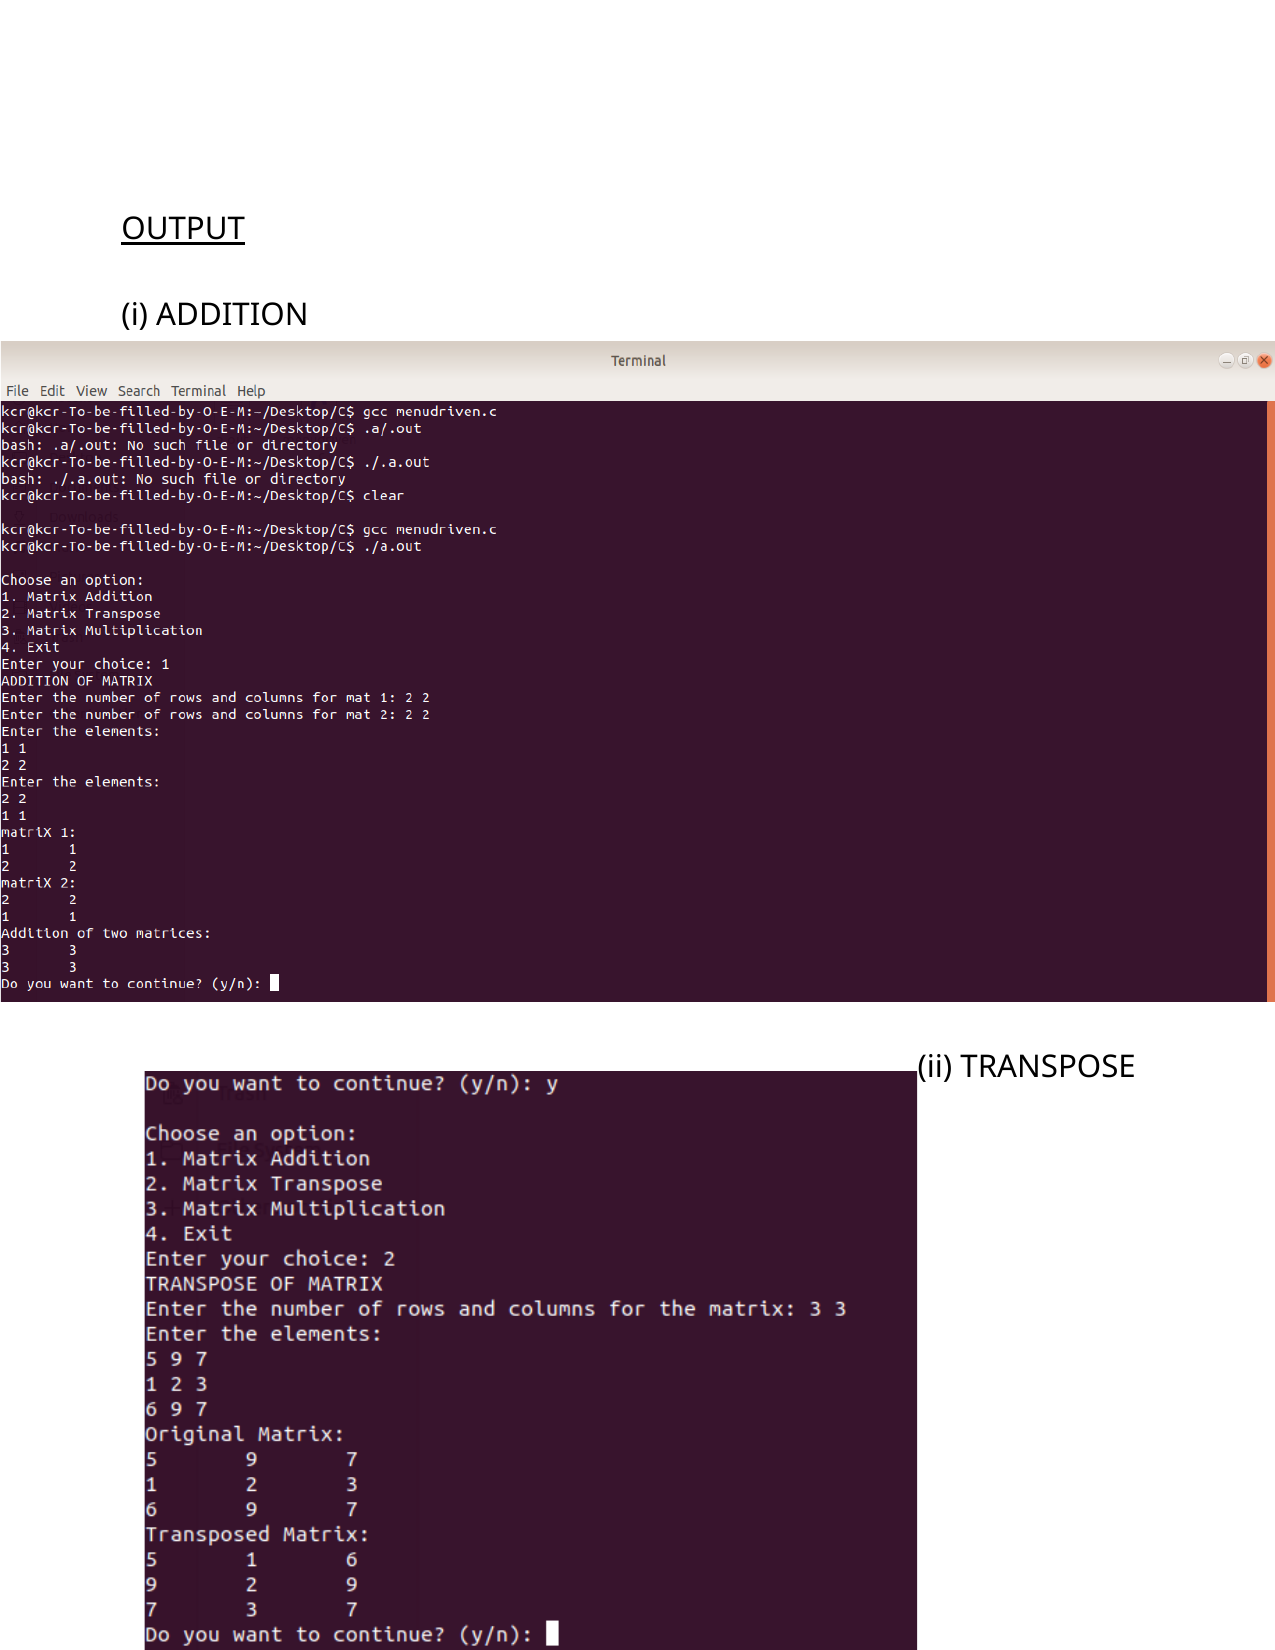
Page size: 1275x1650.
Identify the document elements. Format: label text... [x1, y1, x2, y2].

text OUTPUT [121, 206, 1154, 249]
picture [144, 1071, 918, 1650]
text (i) ADDITION [121, 292, 1154, 334]
text (ii) TRANSPOSE [121, 1044, 1154, 1087]
picture [0, 341, 1275, 1002]
